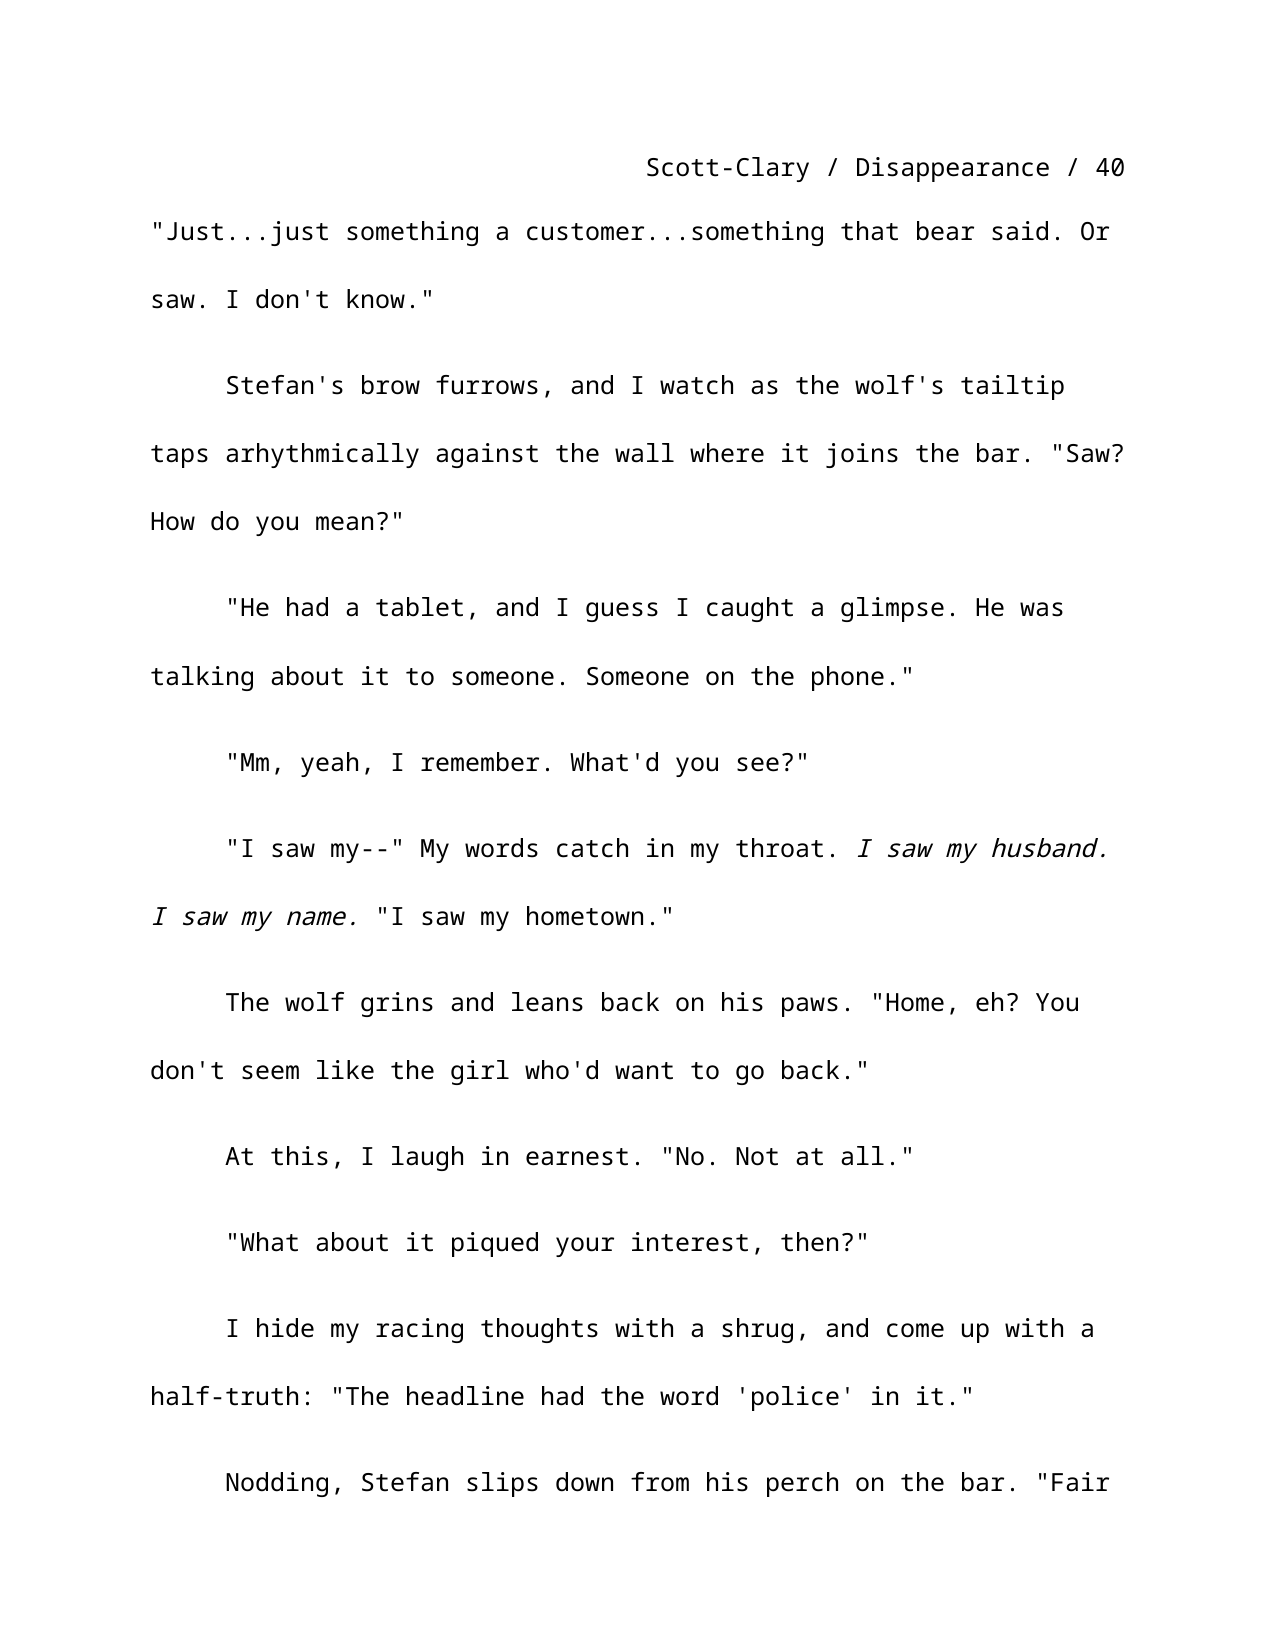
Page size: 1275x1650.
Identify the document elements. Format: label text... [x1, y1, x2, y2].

text "What about it piqued your interest, then?" [150, 1224, 1125, 1259]
text "I saw my--" My words catch in my throat. I saw my husband. I saw my name. "I saw my hometown." [150, 830, 1125, 932]
text The wolf grins and leans back on his paws. "Home, eh? You don't seem like the girl who'd want to go back." [150, 984, 1125, 1087]
text "Mm, yeah, I remember. What'd you see?" [150, 744, 1125, 778]
text I hide my racing thoughts with a shrug, and come up with a half-truth: "The headline had the word 'police' in it." [150, 1311, 1125, 1413]
text At this, I laugh in earnest. "No. Not at all." [150, 1138, 1125, 1173]
text Nodding, Stefan slips down from his perch on the bar. "Fair [150, 1465, 1125, 1499]
text "Just...just something a customer...something that bear said. Or saw. I don't know." [150, 213, 1125, 316]
text "He had a tablet, and I guess I caught a glimpse. He was talking about it to someone. Someone on the phone." [150, 590, 1125, 692]
text Stefan's brow furrows, and I watch as the wolf's tailtip taps arhythmically against the wall where it joins the bar. "Saw? How do you mean?" [150, 368, 1125, 538]
